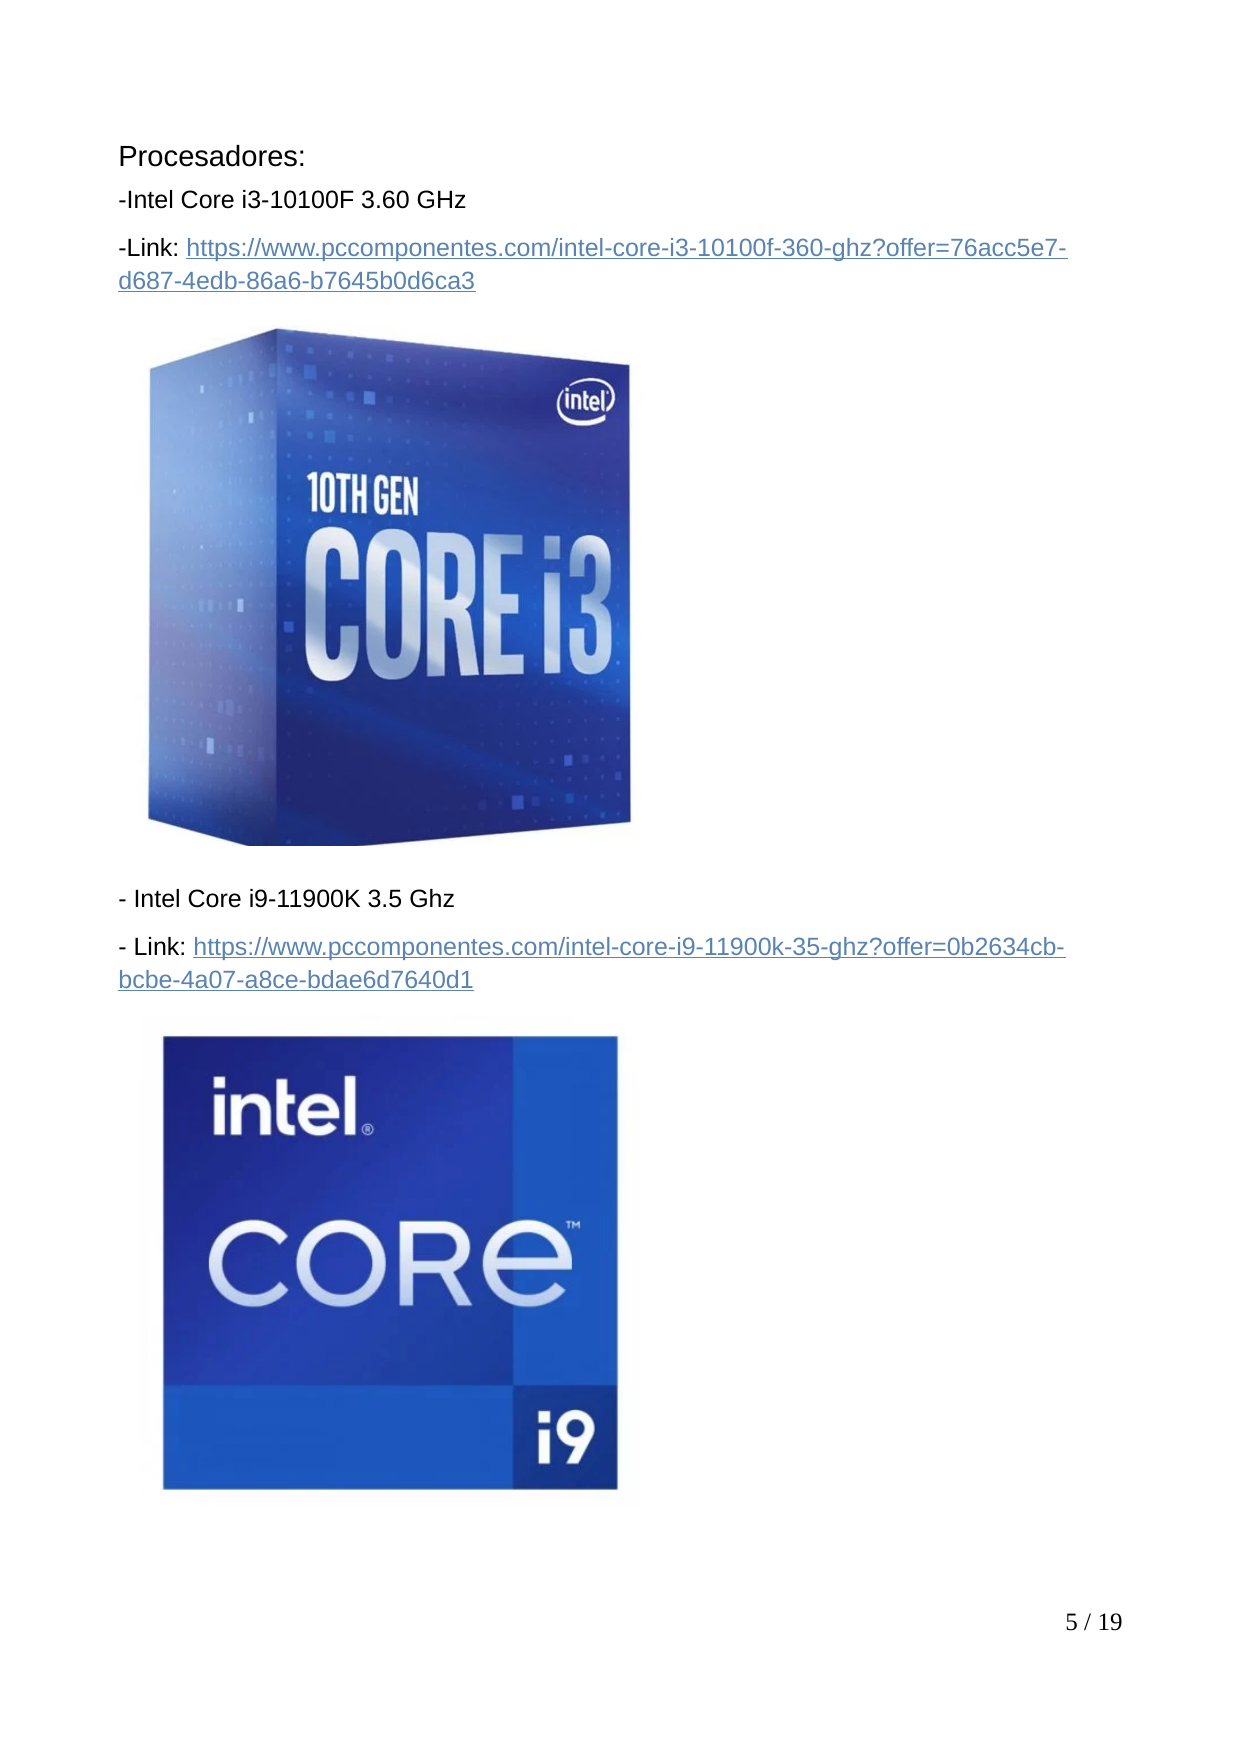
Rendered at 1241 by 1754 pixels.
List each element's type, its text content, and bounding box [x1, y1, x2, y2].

picture [140, 1015, 639, 1507]
text - Intel Core i9-11900K 3.5 Ghz [118, 884, 1122, 913]
text -Link: https://www.pccomponentes.com/intel-core-i3-10100f-360-ghz?offer=76acc5e7-d687-4edb-86a6-b7645b0d6ca3 [118, 233, 1122, 294]
text - Link: https://www.pccomponentes.com/intel-core-i9-11900k-35-ghz?offer=0b2634cb-bcbe-4a07-a8ce-bdae6d7640d1 [118, 932, 1122, 994]
subtitle Procesadores: [118, 139, 1122, 172]
text -Intel Core i3-10100F 3.60 GHz [118, 185, 1122, 214]
picture [124, 325, 653, 846]
